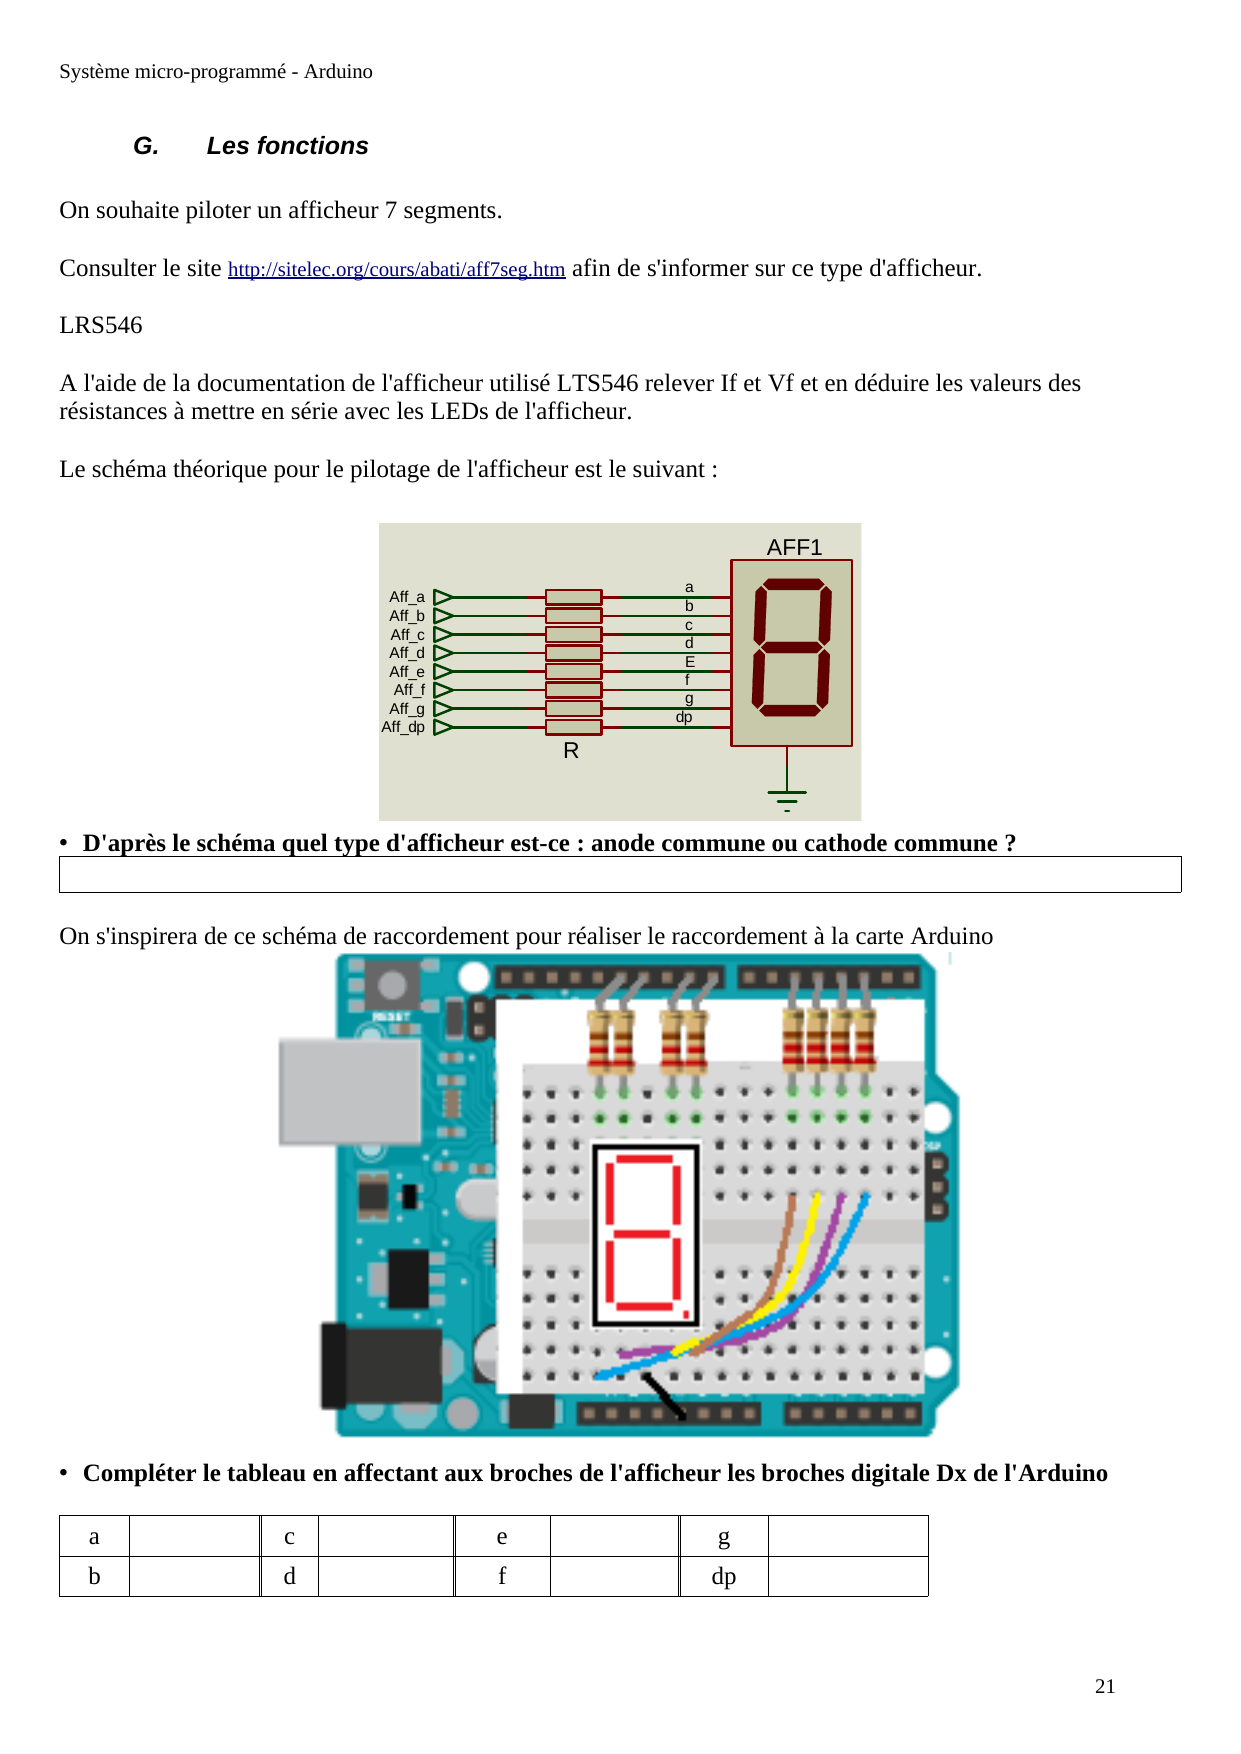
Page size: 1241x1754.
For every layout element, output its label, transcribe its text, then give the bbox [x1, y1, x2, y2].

table_header [319, 1516, 453, 1556]
text Le schéma théorique pour le pilotage de l'afficheur est le suivant : [59, 454, 1181, 483]
table_header c [262, 1516, 318, 1556]
table_cell [769, 1557, 928, 1596]
subtitle Les fonctions [133, 131, 1181, 160]
table_header [60, 857, 1181, 892]
text A l'aide de la documentation de l'afficheur utilisé LTS546 relever If et Vf et en déduire les valeurs des résistances à mettre en série avec les LEDs de l'afficheur. [59, 368, 1181, 425]
table_header e [456, 1516, 550, 1556]
table_header [769, 1516, 928, 1556]
table_cell d [262, 1557, 318, 1596]
table_cell [130, 1557, 259, 1596]
picture [277, 952, 963, 1451]
table_header a [60, 1516, 129, 1556]
table_header [551, 1516, 678, 1556]
table_cell [319, 1557, 453, 1596]
text On s'inspirera de ce schéma de raccordement pour réaliser le raccordement à la carte Arduino [59, 921, 1181, 949]
table_cell f [456, 1557, 550, 1596]
table_header [130, 1516, 259, 1556]
table_header g [681, 1516, 768, 1556]
table_cell b [60, 1557, 129, 1596]
table_cell dp [681, 1557, 768, 1596]
text On souhaite piloter un afficheur 7 segments. [59, 195, 1181, 224]
text Consulter le site http://sitelec.org/cours/abati/aff7seg.htm afin de s'informer sur ce type d'afficheur. [59, 253, 1181, 281]
text LRS546 [59, 310, 1181, 339]
table_cell [551, 1557, 678, 1596]
list Compléter le tableau en affectant aux broches de l'afficheur les broches digitale Dx de l'Arduino [59, 1458, 1181, 1486]
list D'après le schéma quel type d'afficheur est-ce : anode commune ou cathode commune ? [59, 828, 1181, 856]
